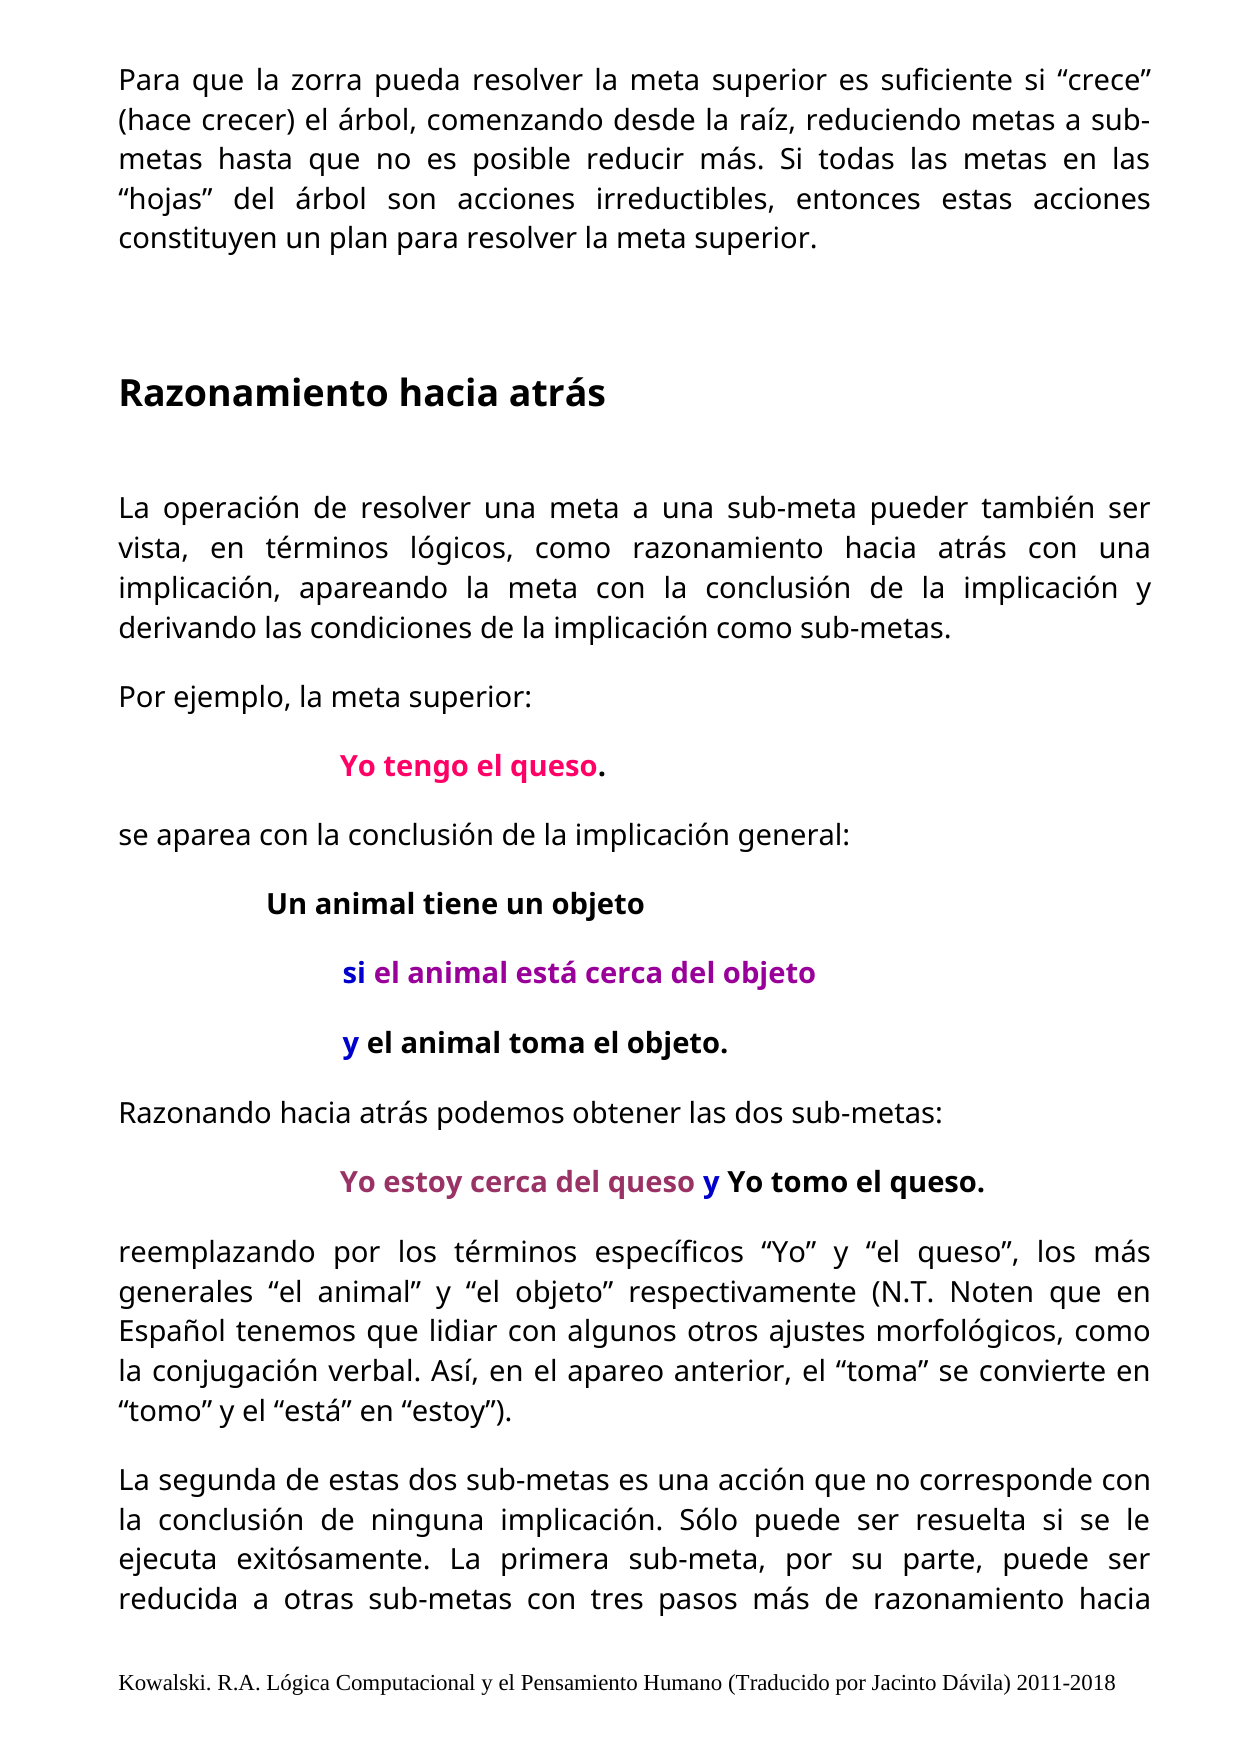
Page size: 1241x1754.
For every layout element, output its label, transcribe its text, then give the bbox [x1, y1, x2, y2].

text Un animal tiene un objeto [266, 883, 1152, 923]
text reemplazando por los términos específicos “Yo” y “el queso”, los más generales “el animal” y “el objeto” respectivamente (N.T. Noten que en Español tenemos que lidiar con algunos otros ajustes morfológicos, como la conjugación verbal. Así, en el apareo anterior, el “toma” se convierte en “tomo” y el “está” en “estoy”). [118, 1231, 1152, 1430]
text Razonando hacia atrás podemos obtener las dos sub-metas: [118, 1092, 1152, 1132]
text Yo estoy cerca del queso y Yo tomo el queso. [339, 1161, 1152, 1201]
text Por ejemplo, la meta superior: [118, 676, 1152, 716]
text Para que la zorra pueda resolver la meta superior es suficiente si “crece” (hace crecer) el árbol, comenzando desde la raíz, reduciendo metas a sub-metas hasta que no es posible reducir más. Si todas las metas en las “hojas” del árbol son acciones irreductibles, entonces estas acciones constituyen un plan para resolver la meta superior. [118, 59, 1152, 257]
text La segunda de estas dos sub-metas es una acción que no corresponde con la conclusión de ninguna implicación. Sólo puede ser resuelta si se le ejecuta exitósamente. La primera sub-meta, por su parte, puede ser reducida a otras sub-metas con tres pasos más de razonamiento hacia [118, 1459, 1152, 1618]
text y el animal toma el objeto. [342, 1022, 1152, 1062]
text La operación de resolver una meta a una sub-meta pueder también ser vista, en términos lógicos, como razonamiento hacia atrás con una implicación, apareando la meta con la conclusión de la implicación y derivando las condiciones de la implicación como sub-metas. [118, 488, 1152, 647]
text si el animal está cerca del objeto [342, 953, 1152, 992]
text Yo tengo el queso. [339, 745, 1152, 785]
subtitle Razonamiento hacia atrás [118, 366, 1152, 417]
text se aparea con la conclusión de la implicación general: [118, 814, 1152, 854]
